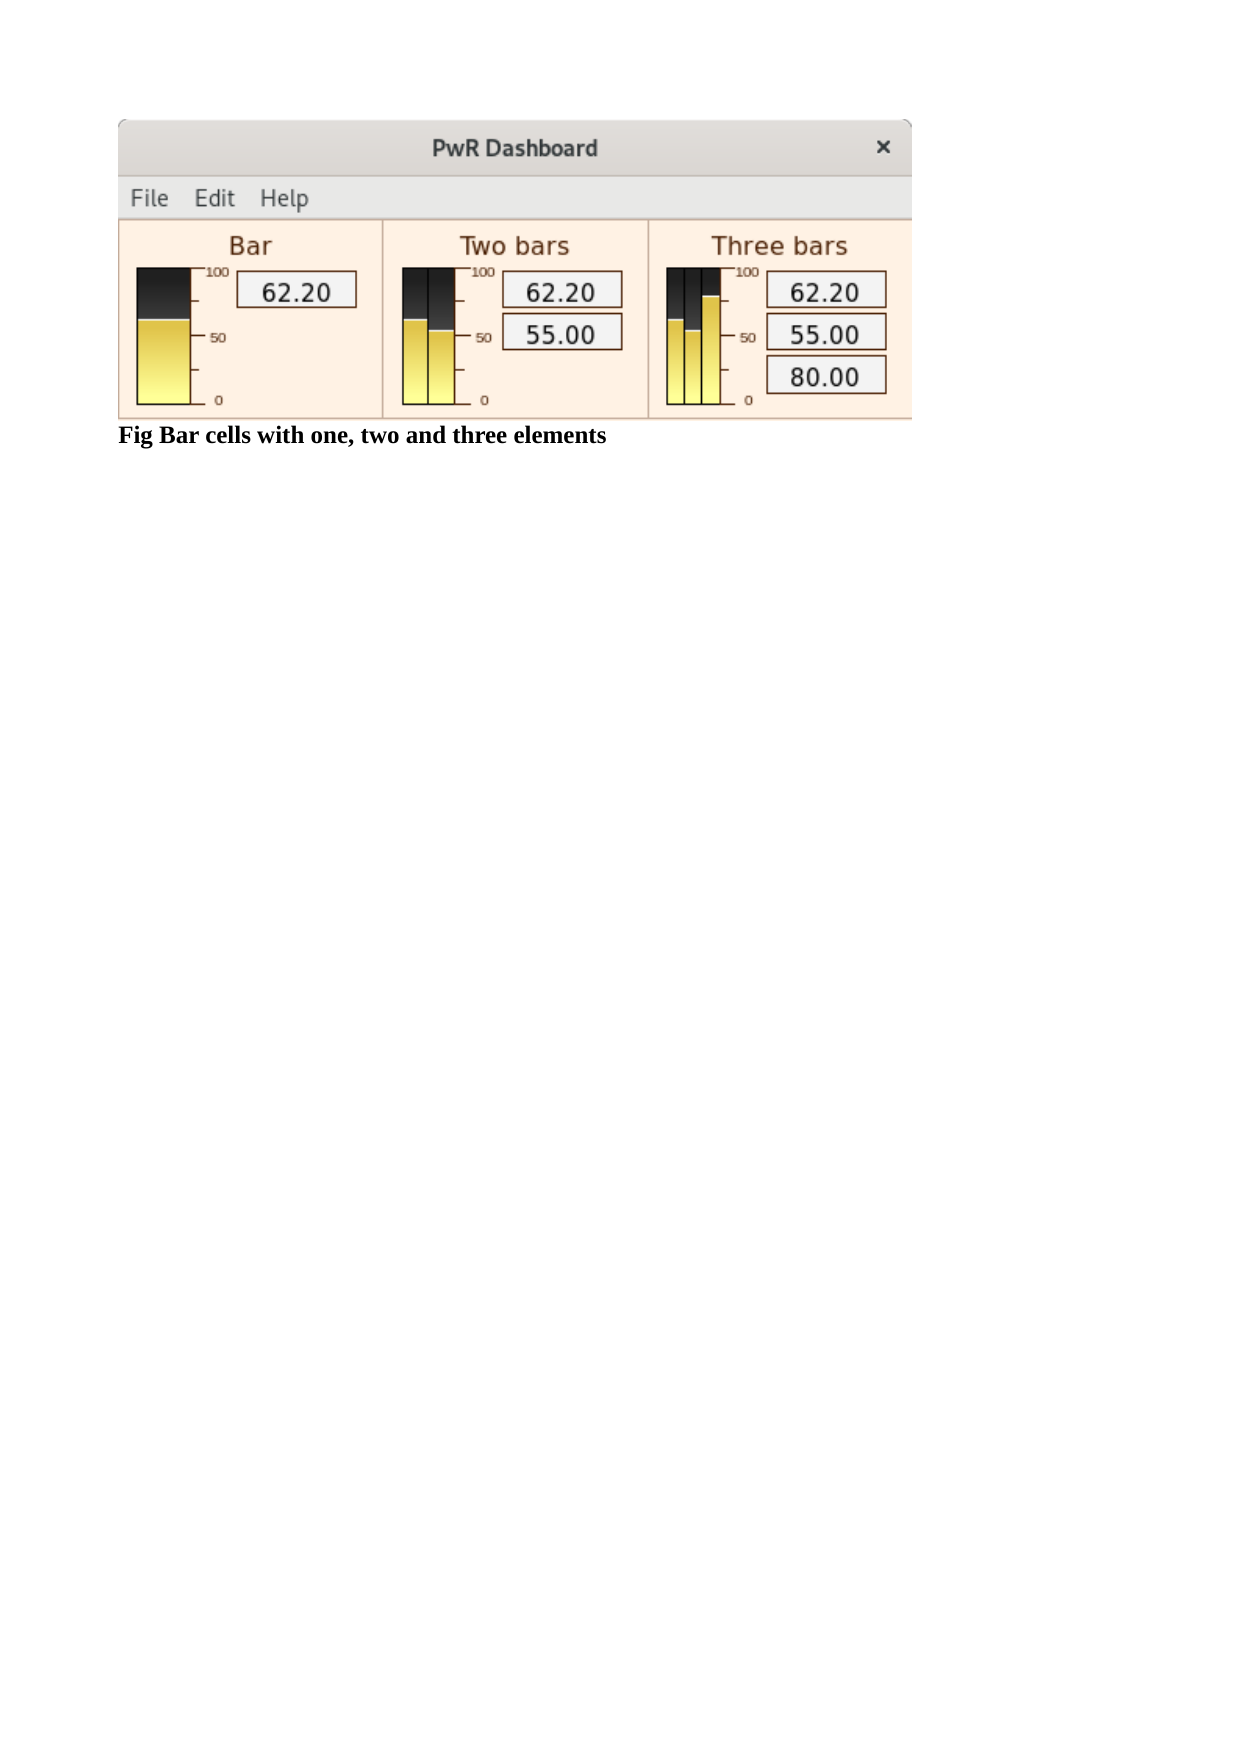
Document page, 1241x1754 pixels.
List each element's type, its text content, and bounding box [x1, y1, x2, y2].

text Fig Bar cells with one, two and three elements [118, 118, 1122, 449]
picture [118, 119, 912, 421]
